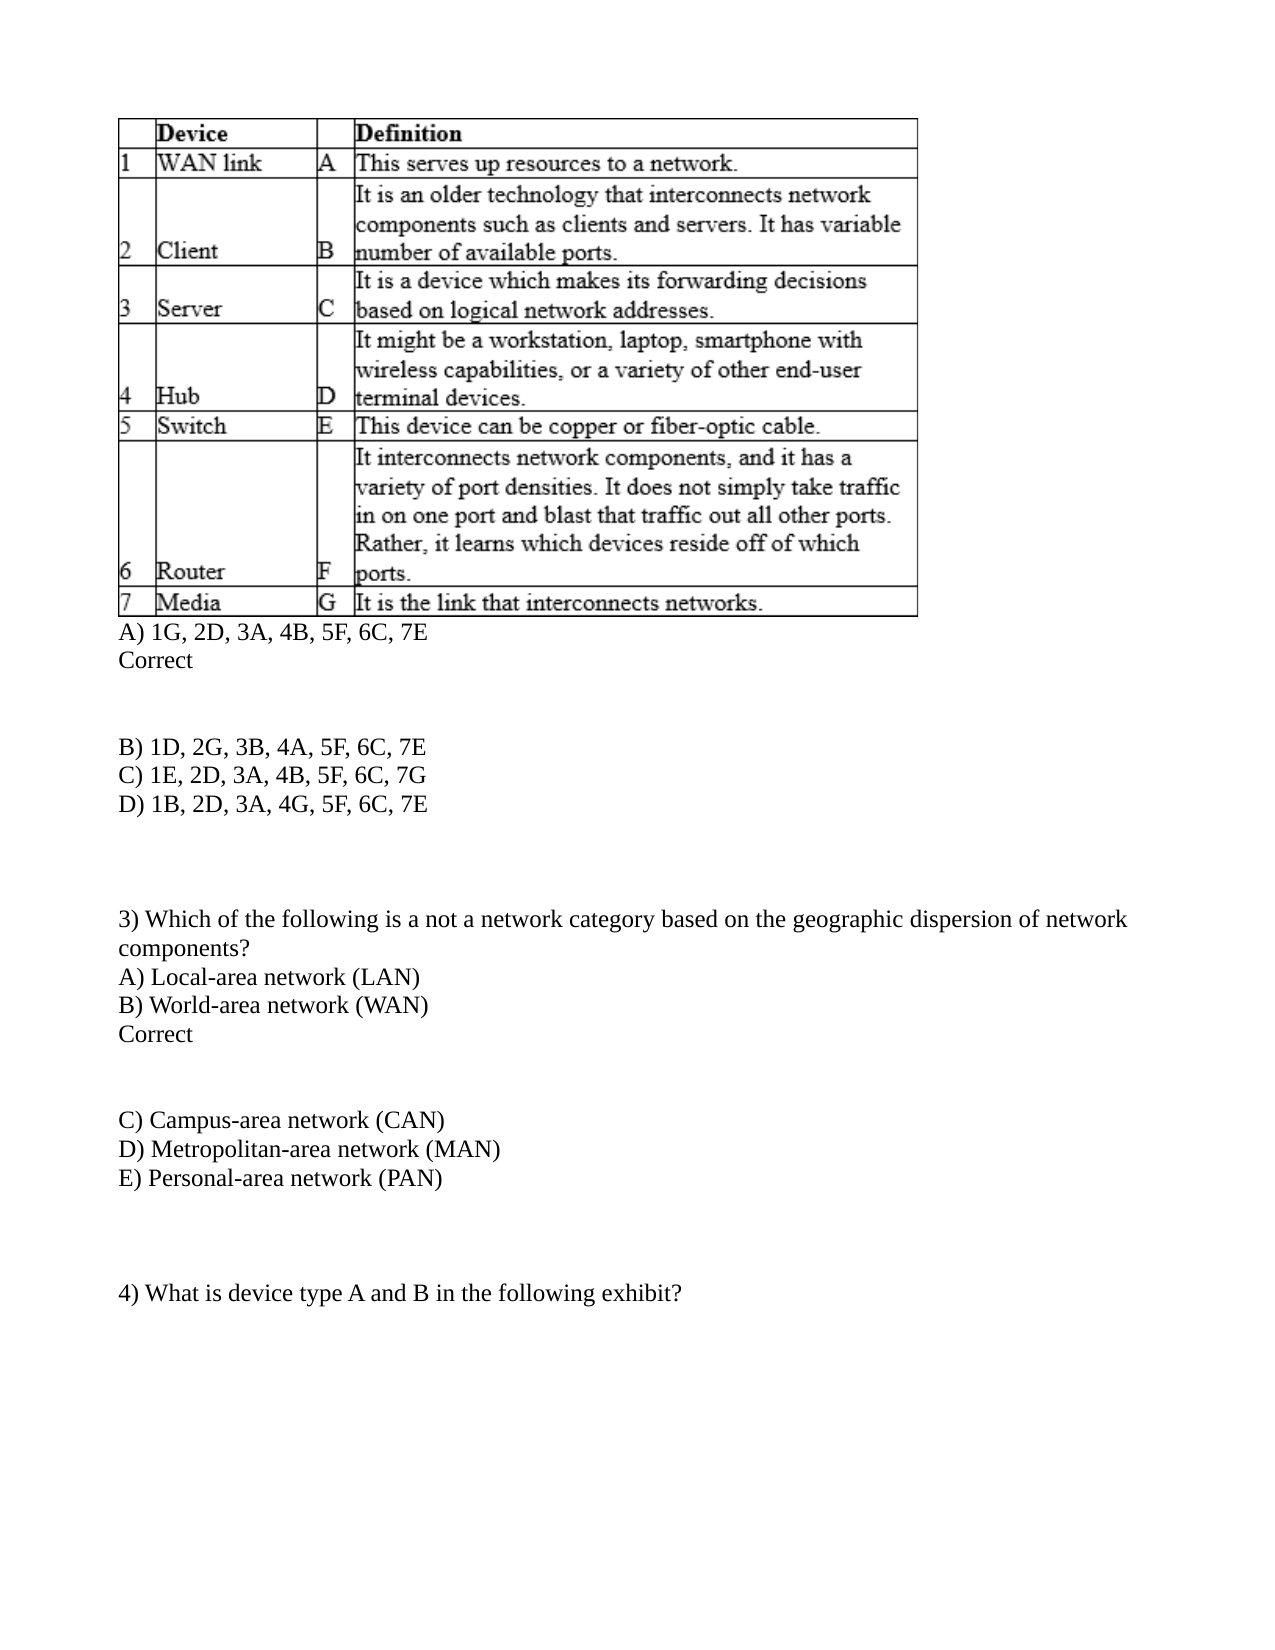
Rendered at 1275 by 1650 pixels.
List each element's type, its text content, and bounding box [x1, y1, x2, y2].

text C) Campus-area network (CAN) [118, 1105, 1157, 1134]
text A) 1G, 2D, 3A, 4B, 5F, 6C, 7E [118, 617, 1157, 645]
text Correct [118, 645, 1157, 674]
text E) Personal-area network (PAN) [118, 1163, 1157, 1192]
text D) Metropolitan-area network (MAN) [118, 1134, 1157, 1163]
text Correct [118, 1019, 1157, 1048]
picture [118, 118, 919, 617]
text B) World-area network (WAN) [118, 990, 1157, 1019]
text 3) Which of the following is a not a network category based on the geographic dispersion of network components? [118, 904, 1157, 962]
text A) Local-area network (LAN) [118, 962, 1157, 990]
text C) 1E, 2D, 3A, 4B, 5F, 6C, 7G [118, 760, 1157, 789]
text 4) What is device type A and B in the following exhibit? [118, 1278, 1157, 1307]
text B) 1D, 2G, 3B, 4A, 5F, 6C, 7E [118, 732, 1157, 760]
text D) 1B, 2D, 3A, 4G, 5F, 6C, 7E [118, 789, 1157, 818]
